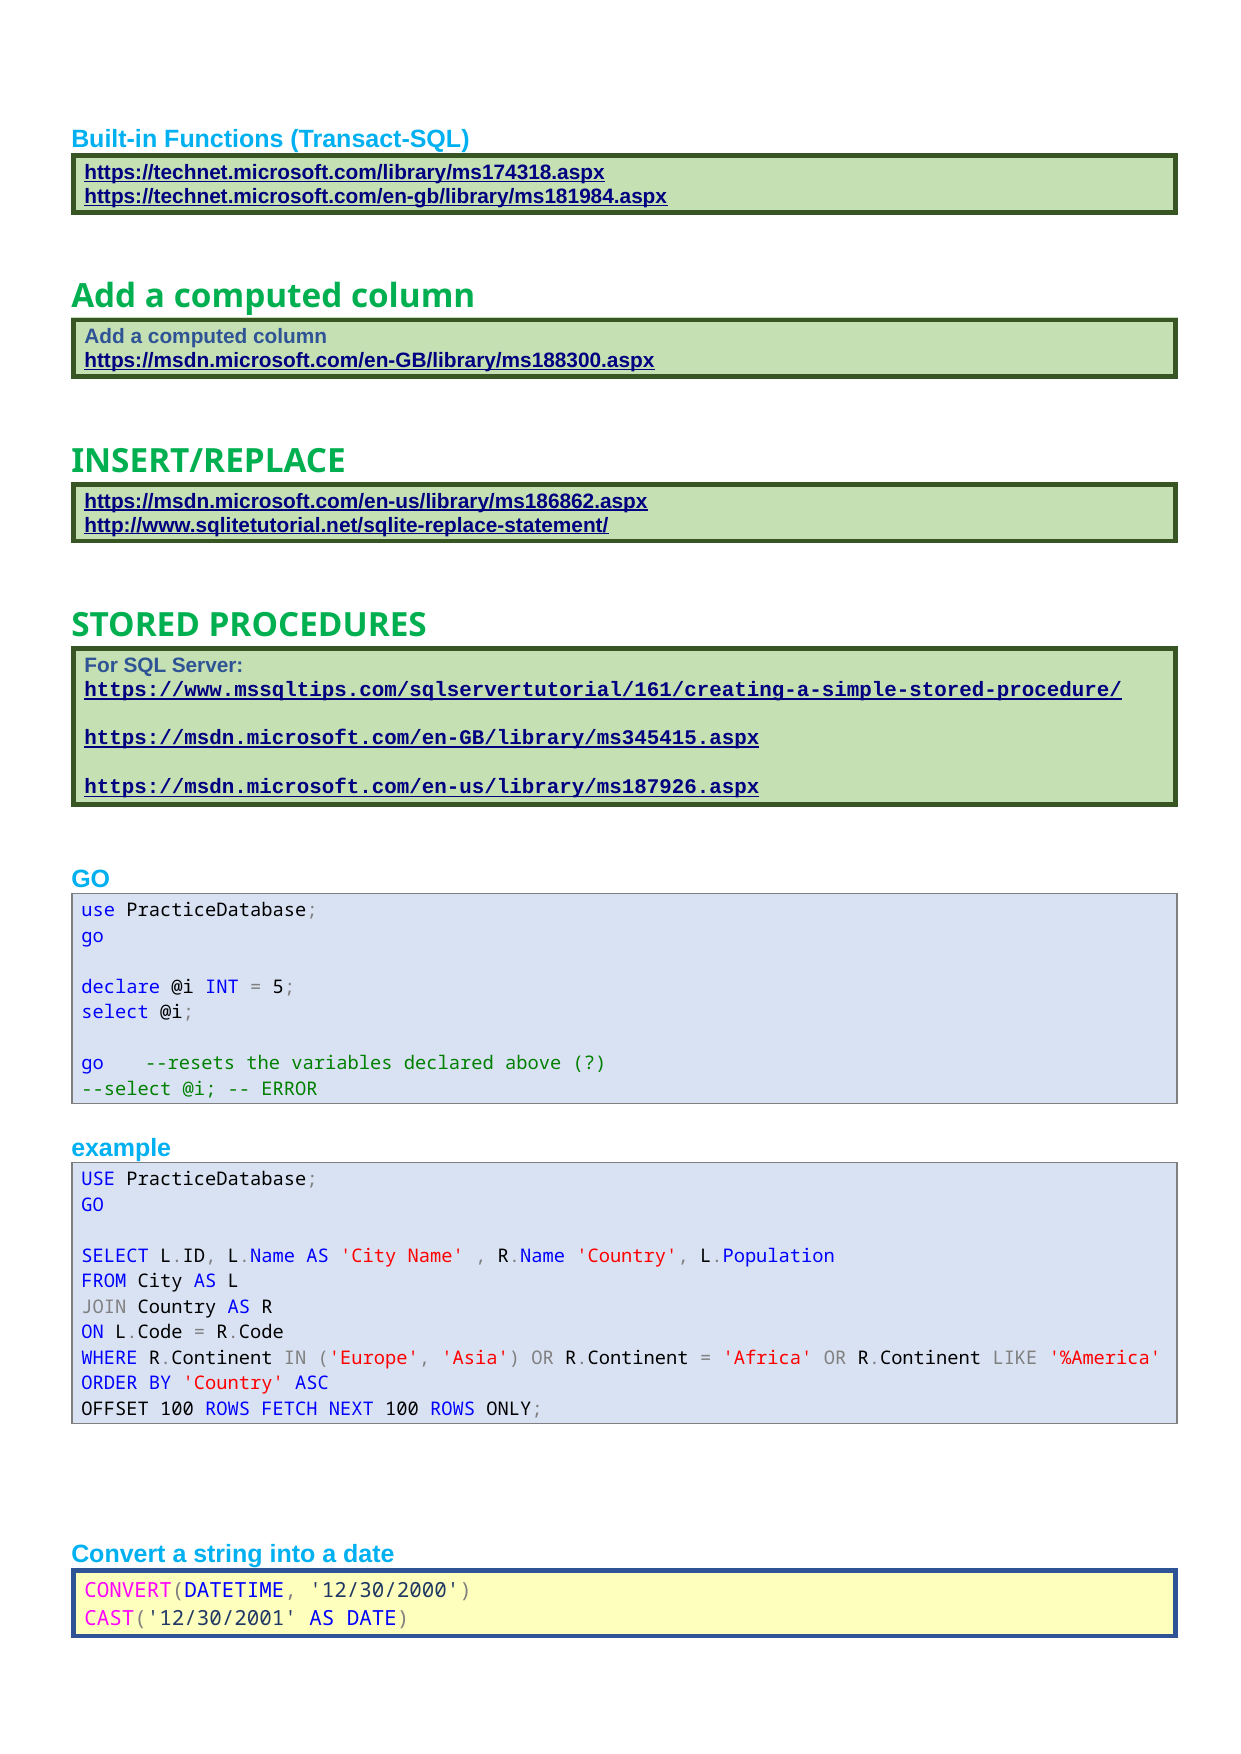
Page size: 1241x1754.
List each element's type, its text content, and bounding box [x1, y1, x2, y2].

text http://www.sqlitetutorial.net/sqlite-replace-statement/ [76, 506, 1173, 539]
text ON L.Code = R.Code [73, 1315, 1176, 1340]
text USE PracticeDatabase; [73, 1163, 1176, 1187]
text https://www.mssqltips.com/sqlservertutorial/161/creating-a-simple-stored-procedure/ [76, 670, 1173, 696]
text FROM City AS L [73, 1264, 1176, 1289]
text STORED PROCEDURES [71, 601, 1178, 646]
text Add a computed column [76, 322, 1173, 341]
text INSERT/REPLACE [71, 436, 1178, 482]
text https://technet.microsoft.com/en-gb/library/ms181984.aspx [76, 177, 1173, 210]
text go [73, 918, 1176, 944]
text declare @i INT = 5; [73, 969, 1176, 995]
text SELECT L.ID, L.Name AS 'City Name' , R.Name 'Country', L.Population [73, 1238, 1176, 1264]
text CONVERT(DATETIME, '12/30/2000') [76, 1573, 1173, 1596]
text https://msdn.microsoft.com/en-us/library/ms187926.aspx [76, 767, 1173, 802]
text https://msdn.microsoft.com/en-GB/library/ms345415.aspx [76, 720, 1173, 743]
title example [71, 1133, 1178, 1162]
text ORDER BY 'Country' ASC [73, 1366, 1176, 1391]
text go --resets the variables declared above (?) [73, 1046, 1176, 1071]
text --select @i; -- ERROR [73, 1071, 1176, 1103]
title Convert a string into a date [71, 1539, 1178, 1568]
text GO [73, 1187, 1176, 1213]
text https://msdn.microsoft.com/en-GB/library/ms188300.aspx [76, 341, 1173, 374]
text CAST('12/30/2001' AS DATE) [76, 1596, 1173, 1634]
text select @i; [73, 995, 1176, 1020]
text WHERE R.Continent IN ('Europe', 'Asia') OR R.Continent = 'Africa' OR R.Continent LIKE '%America' [73, 1340, 1176, 1366]
title GO [71, 864, 1178, 893]
text OFFSET 100 ROWS FETCH NEXT 100 ROWS ONLY; [73, 1391, 1176, 1423]
text For SQL Server: [76, 651, 1173, 670]
text https://technet.microsoft.com/library/ms174318.aspx [76, 158, 1173, 177]
text Add a computed column [71, 272, 1178, 317]
text use PracticeDatabase; [73, 894, 1176, 918]
text JOIN Country AS R [73, 1289, 1176, 1315]
title Built-in Functions (Transact-SQL) [71, 124, 1178, 153]
text https://msdn.microsoft.com/en-us/library/ms186862.aspx [76, 487, 1173, 506]
